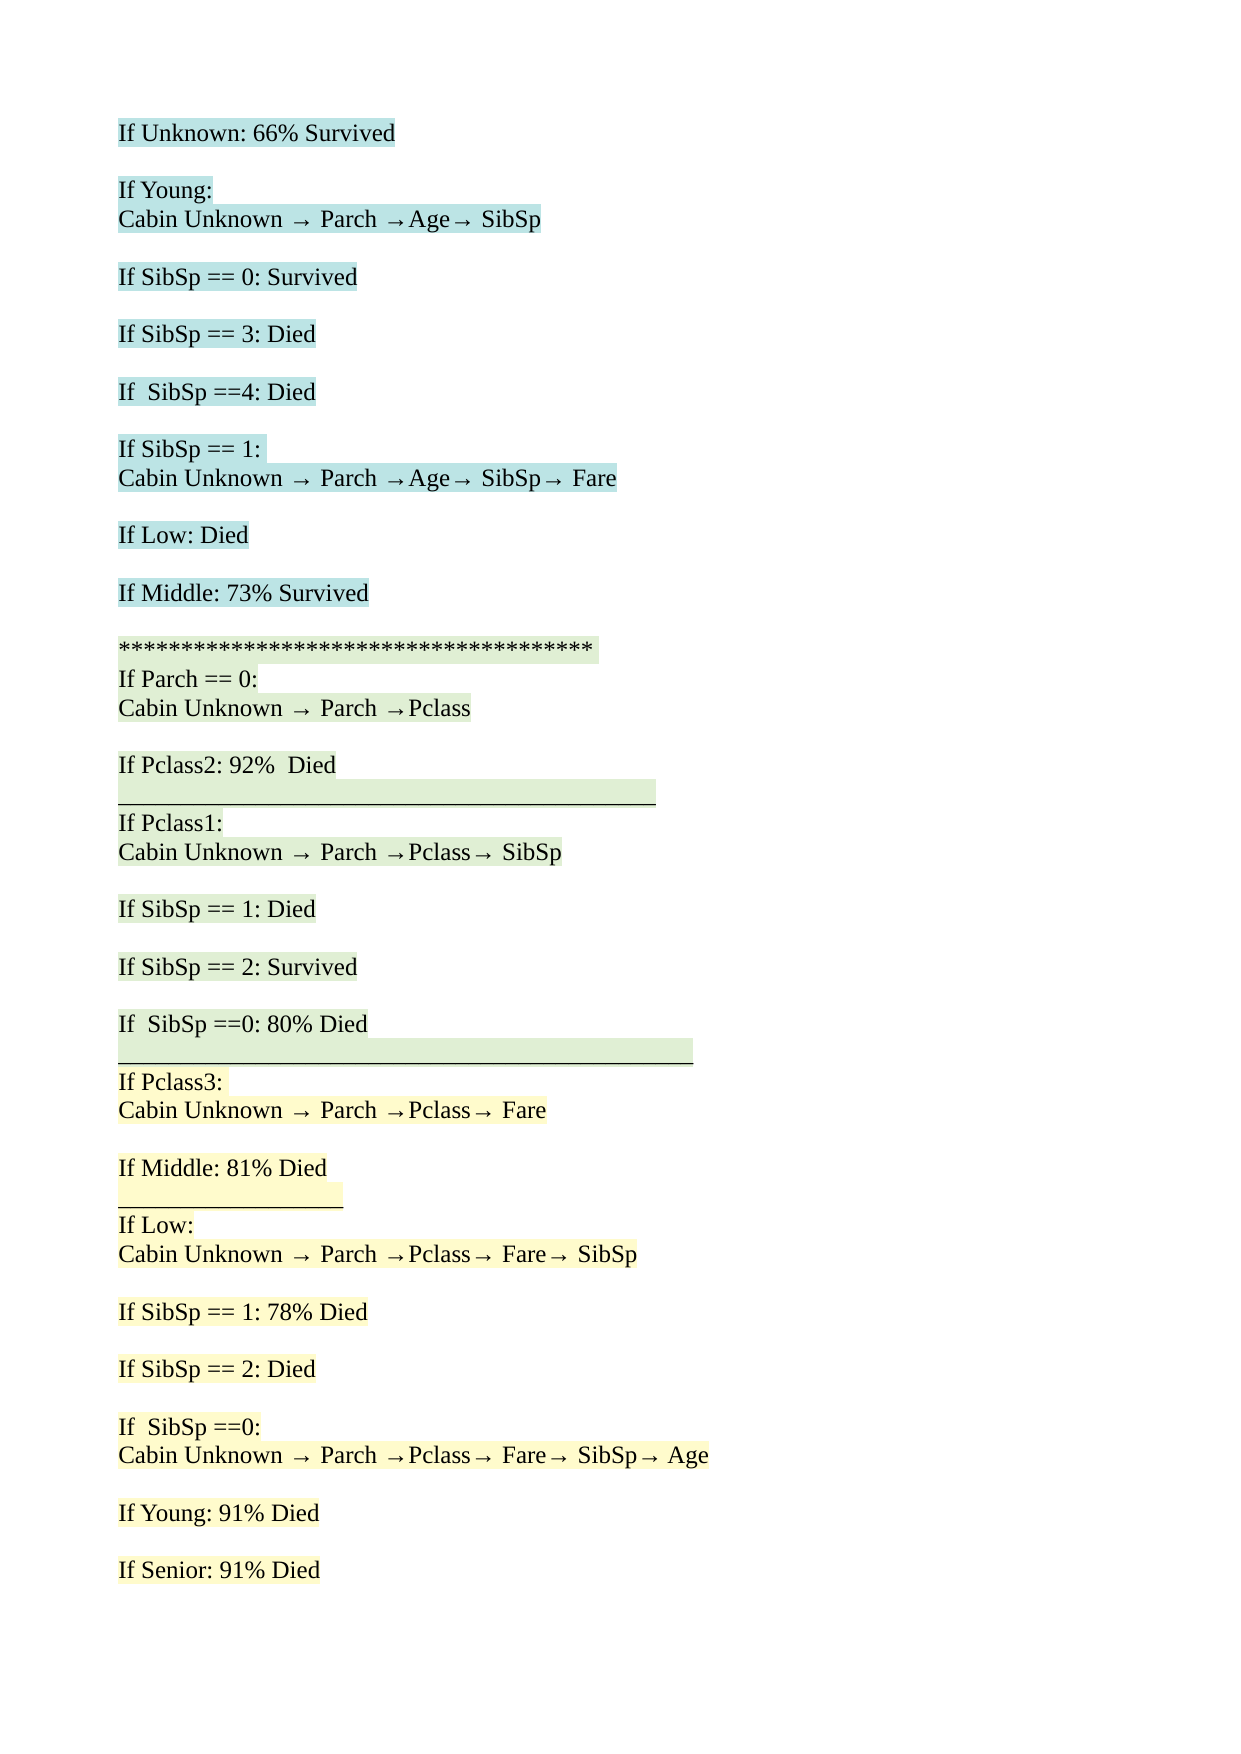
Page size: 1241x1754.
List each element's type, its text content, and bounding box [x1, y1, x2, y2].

text Cabin Unknown → Parch →Pclass→ Fare→ SibSp→ Age [118, 1441, 1122, 1469]
text If SibSp == 1: [118, 434, 1122, 463]
text If Parch == 0: [118, 664, 1122, 693]
text If Pclass1: [118, 808, 1122, 837]
text If SibSp ==4: Died [118, 377, 1122, 406]
text ___________________________________________ [118, 779, 1122, 808]
text Cabin Unknown → Parch →Pclass [118, 693, 1122, 722]
text If SibSp == 2: Survived [118, 952, 1122, 981]
text If Young: [118, 176, 1122, 204]
text Cabin Unknown → Parch →Age→ SibSp→ Fare [118, 463, 1122, 492]
text If Young: 91% Died [118, 1498, 1122, 1527]
text __________________ [118, 1182, 1122, 1211]
text ______________________________________________ [118, 1038, 1122, 1067]
text If Middle: 73% Survived [118, 578, 1122, 607]
text If SibSp == 2: Died [118, 1354, 1122, 1383]
text Cabin Unknown → Parch →Pclass→ Fare [118, 1096, 1122, 1124]
text Cabin Unknown → Parch →Pclass→ SibSp [118, 837, 1122, 866]
text If Pclass3: [118, 1067, 1122, 1096]
text If Unknown: 66% Survived [118, 118, 1122, 147]
text If Pclass2: 92% Died [118, 751, 1122, 779]
text If Senior: 91% Died [118, 1556, 1122, 1584]
text If SibSp == 1: Died [118, 894, 1122, 923]
text If SibSp ==0: [118, 1412, 1122, 1441]
text Cabin Unknown → Parch →Pclass→ Fare→ SibSp [118, 1239, 1122, 1268]
text If Low: [118, 1211, 1122, 1239]
text If SibSp ==0: 80% Died [118, 1009, 1122, 1038]
text Cabin Unknown → Parch →Age→ SibSp [118, 204, 1122, 233]
text If Middle: 81% Died [118, 1153, 1122, 1182]
text If SibSp == 1: 78% Died [118, 1297, 1122, 1326]
text If Low: Died [118, 521, 1122, 549]
text If SibSp == 3: Died [118, 319, 1122, 348]
text ************************************** [118, 636, 1122, 664]
text If SibSp == 0: Survived [118, 262, 1122, 291]
